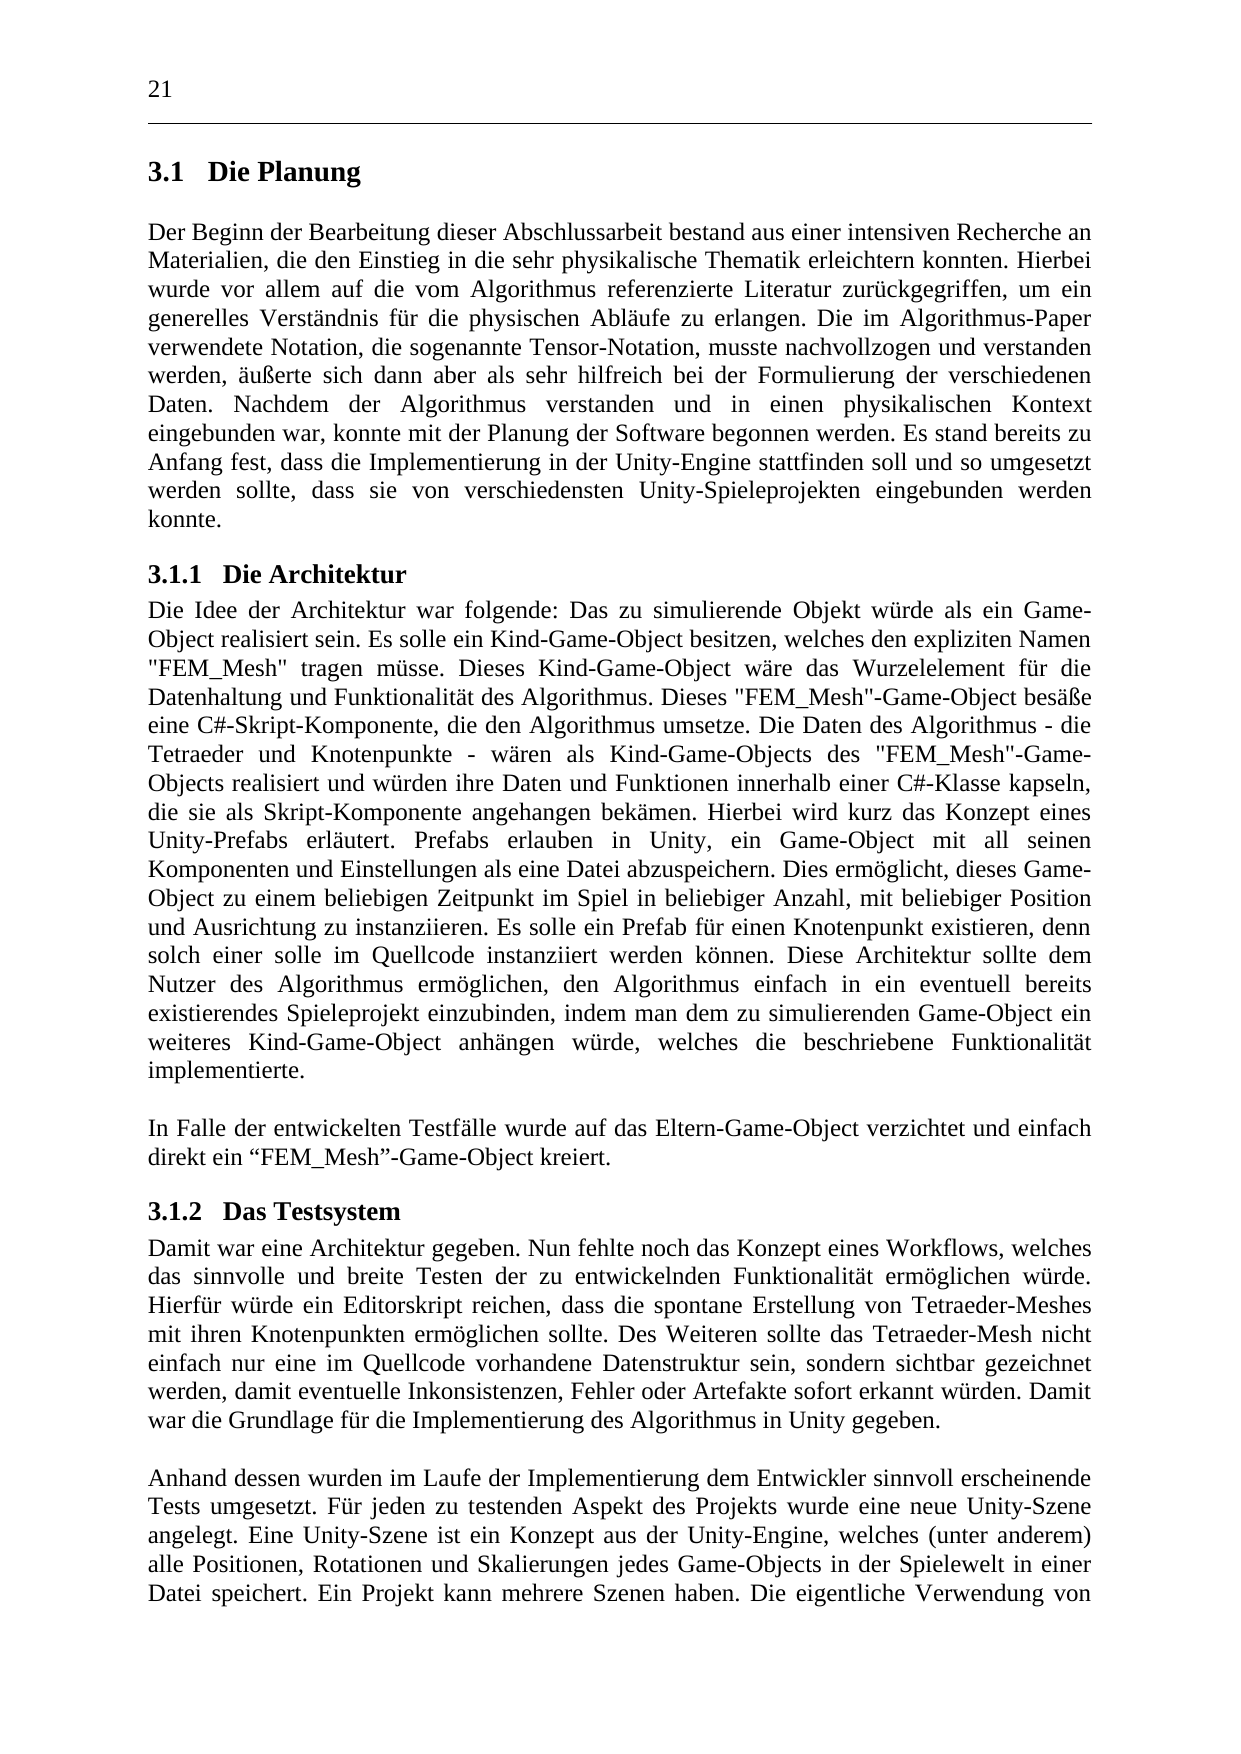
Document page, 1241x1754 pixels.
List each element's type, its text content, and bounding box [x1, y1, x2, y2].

text Die Idee der Architektur war folgende: Das zu simulierende Objekt würde als ein Game-Object realisiert sein. Es solle ein Kind-Game-Object besitzen, welches den expliziten Namen "FEM_Mesh" tragen müsse. Dieses Kind-Game-Object wäre das Wurzelelement für die Datenhaltung und Funktionalität des Algorithmus. Dieses "FEM_Mesh"-Game-Object besäße eine C#-Skript-Komponente, die den Algorithmus umsetze. Die Daten des Algorithmus - die Tetraeder und Knotenpunkte - wären als Kind-Game-Objects des "FEM_Mesh"-Game-Objects realisiert und würden ihre Daten und Funktionen innerhalb einer C#-Klasse kapseln, die sie als Skript-Komponente angehangen bekämen. Hierbei wird kurz das Konzept eines Unity-Prefabs erläutert. Prefabs erlauben in Unity, ein Game-Object mit all seinen Komponenten und Einstellungen als eine Datei abzuspeichern. Dies ermöglicht, dieses Game-Object zu einem beliebigen Zeitpunkt im Spiel in beliebiger Anzahl, mit beliebiger Position und Ausrichtung zu instanziieren. Es solle ein Prefab für einen Knotenpunkt existieren, denn solch einer solle im Quellcode instanziiert werden können. Diese Architektur sollte dem Nutzer des Algorithmus ermöglichen, den Algorithmus einfach in ein eventuell bereits existierendes Spieleprojekt einzubinden, indem man dem zu simulierenden Game-Object ein weiteres Kind-Game-Object anhängen würde, welches die beschriebene Funktionalität implementierte. [148, 595, 1092, 1084]
subtitle Das Testsystem [148, 1195, 1092, 1226]
text In Falle der entwickelten Testfälle wurde auf das Eltern-Game-Object verzichtet und einfach direkt ein “FEM_Mesh”-Game-Object kreiert. [148, 1113, 1092, 1170]
subtitle Die Architektur [148, 558, 1092, 589]
text Der Beginn der Bearbeitung dieser Abschlussarbeit bestand aus einer intensiven Recherche an Materialien, die den Einstieg in die sehr physikalische Thematik erleichtern konnten. Hierbei wurde vor allem auf die vom Algorithmus referenzierte Literatur zurückgegriffen, um ein generelles Verständnis für die physischen Abläufe zu erlangen. Die im Algorithmus-Paper verwendete Notation, die sogenannte Tensor-Notation, musste nachvollzogen und verstanden werden, äußerte sich dann aber als sehr hilfreich bei der Formulierung der verschiedenen Daten. Nachdem der Algorithmus verstanden und in einen physikalischen Kontext eingebunden war, konnte mit der Planung der Software begonnen werden. Es stand bereits zu Anfang fest, dass die Implementierung in der Unity-Engine stattfinden soll und so umgesetzt werden sollte, dass sie von verschiedensten Unity-Spieleprojekten eingebunden werden konnte. [148, 217, 1092, 533]
subtitle Die Planung [148, 154, 1092, 187]
text Damit war eine Architektur gegeben. Nun fehlte noch das Konzept eines Workflows, welches das sinnvolle und breite Testen der zu entwickelnden Funktionalität ermöglichen würde. Hierfür würde ein Editorskript reichen, dass die spontane Erstellung von Tetraeder-Meshes mit ihren Knotenpunkten ermöglichen sollte. Des Weiteren sollte das Tetraeder-Mesh nicht einfach nur eine im Quellcode vorhandene Datenstruktur sein, sondern sichtbar gezeichnet werden, damit eventuelle Inkonsistenzen, Fehler oder Artefakte sofort erkannt würden. Damit war die Grundlage für die Implementierung des Algorithmus in Unity gegeben. [148, 1233, 1092, 1434]
text Anhand dessen wurden im Laufe der Implementierung dem Entwickler sinnvoll erscheinende Tests umgesetzt. Für jeden zu testenden Aspekt des Projekts wurde eine neue Unity-Szene angelegt. Eine Unity-Szene ist ein Konzept aus der Unity-Engine, welches (unter anderem) alle Positionen, Rotationen und Skalierungen jedes Game-Objects in der Spielewelt in einer Datei speichert. Ein Projekt kann mehrere Szenen haben. Die eigentliche Verwendung von [148, 1463, 1092, 1606]
